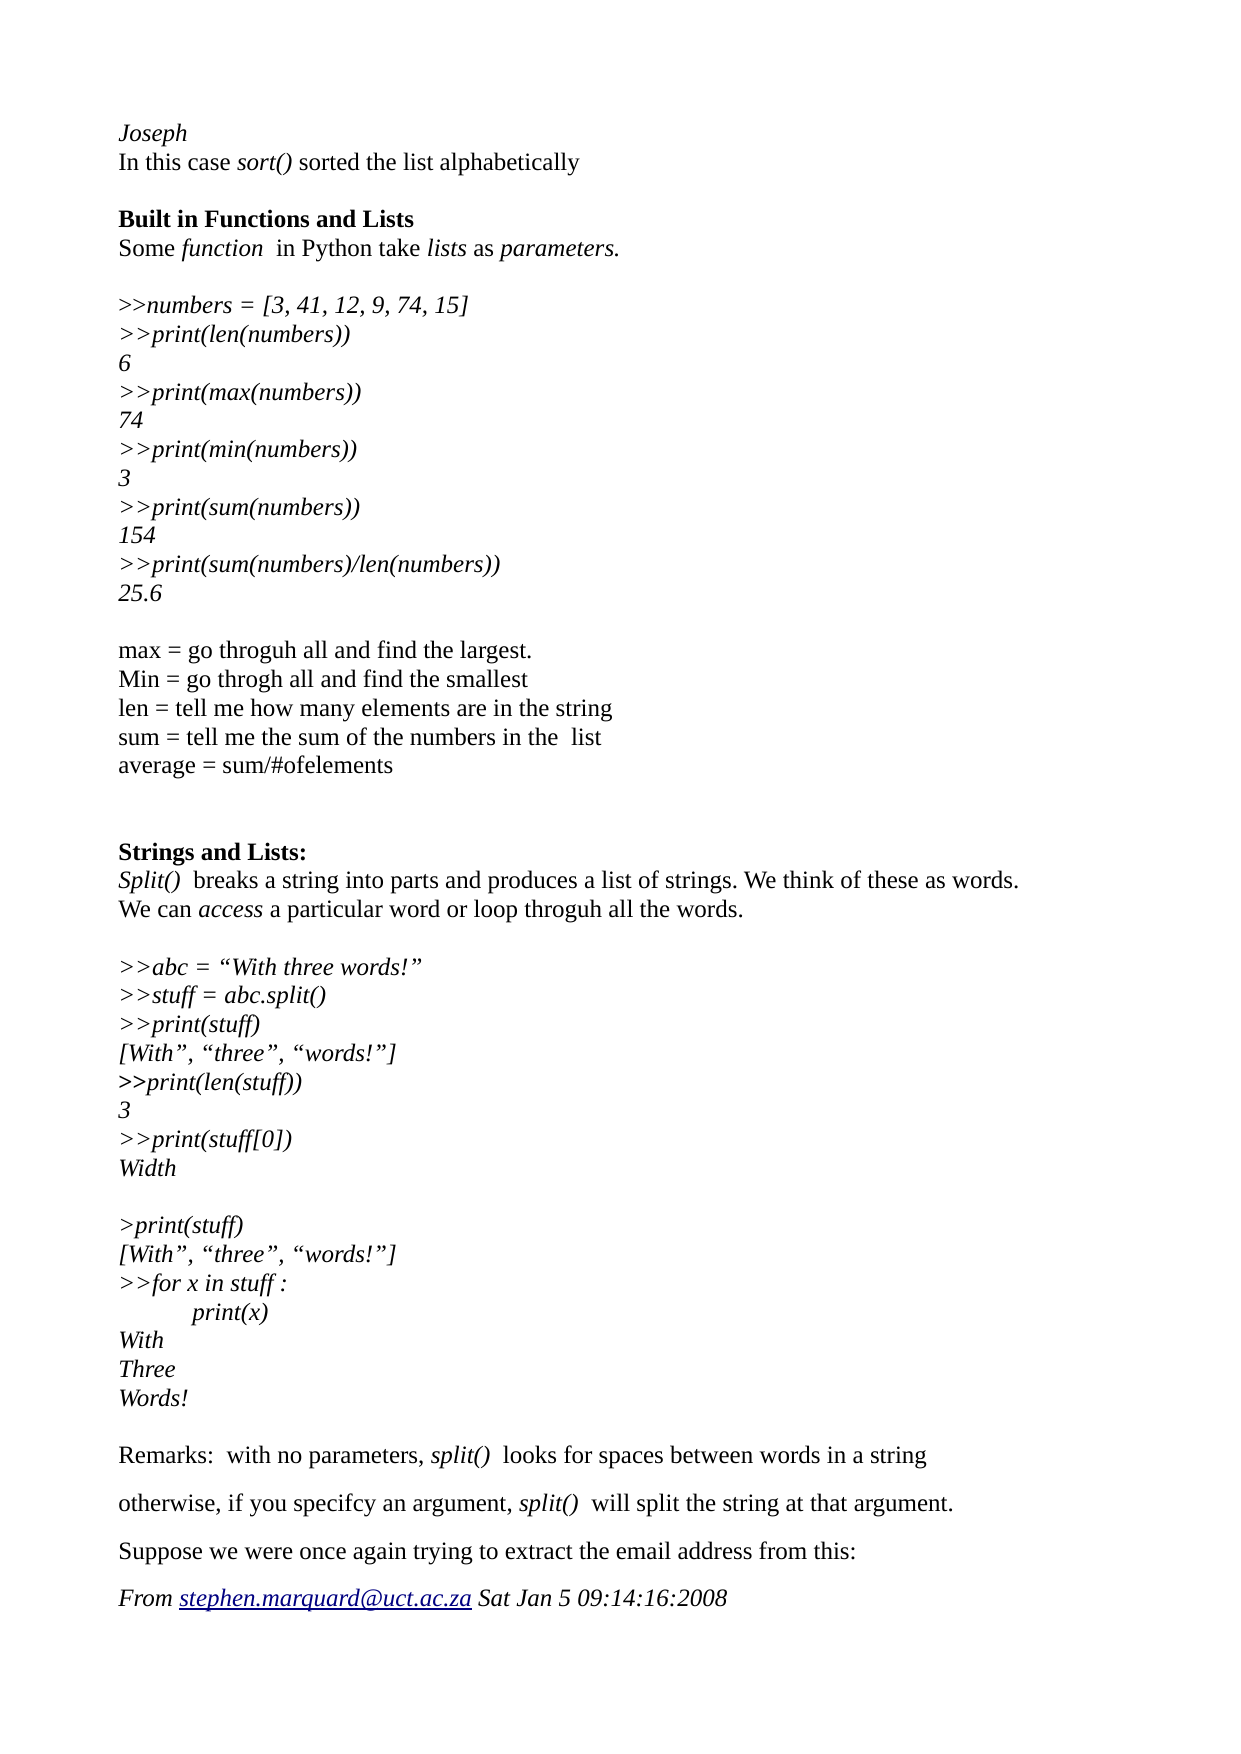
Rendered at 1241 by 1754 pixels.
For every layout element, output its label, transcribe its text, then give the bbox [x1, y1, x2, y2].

text From stephen.marquard@uct.ac.za Sat Jan 5 09:14:16:2008 [118, 1583, 1122, 1612]
text >>stuff = abc.split() [118, 981, 1122, 1009]
text max = go throguh all and find the largest. [118, 636, 1122, 664]
text len = tell me how many elements are in the string [118, 693, 1122, 722]
text Width [118, 1153, 1122, 1182]
text Split() breaks a string into parts and produces a list of strings. We think of these as words. [118, 866, 1122, 894]
text 3 [118, 1096, 1122, 1124]
text Remarks: with no parameters, split() looks for spaces between words in a string [118, 1441, 1122, 1469]
text average = sum/#ofelements [118, 751, 1122, 779]
text sum = tell me the sum of the numbers in the list [118, 722, 1122, 751]
text >>print(stuff[0]) [118, 1124, 1122, 1153]
text Three [118, 1354, 1122, 1383]
text [With”, “three”, “words!”] [118, 1038, 1122, 1067]
text >>print(sum(numbers)) [118, 492, 1122, 521]
text Strings and Lists: [118, 837, 1122, 866]
text >>print(sum(numbers)/len(numbers)) [118, 549, 1122, 578]
text Words! [118, 1383, 1122, 1412]
text >print(stuff) [118, 1211, 1122, 1239]
text >>print(len(numbers)) [118, 319, 1122, 348]
text With [118, 1326, 1122, 1354]
text Min = go throgh all and find the smallest [118, 664, 1122, 693]
text print(x) [118, 1297, 1122, 1326]
text 154 [118, 521, 1122, 549]
text >>for x in stuff : [118, 1268, 1122, 1297]
text Built in Functions and Lists [118, 204, 1122, 233]
text otherwise, if you specifcy an argument, split() will split the string at that argument. [118, 1488, 1122, 1517]
text Some function in Python take lists as parameters. [118, 233, 1122, 262]
text Joseph [118, 118, 1122, 147]
text >>print(len(stuff)) [118, 1067, 1122, 1096]
text 3 [118, 463, 1122, 492]
text In this case sort() sorted the list alphabetically [118, 147, 1122, 176]
text >>print(min(numbers)) [118, 434, 1122, 463]
text >>abc = “With three words!” [118, 952, 1122, 981]
text >>numbers = [3, 41, 12, 9, 74, 15] [118, 291, 1122, 319]
text >>print(max(numbers)) [118, 377, 1122, 406]
text >>print(stuff) [118, 1009, 1122, 1038]
text 25.6 [118, 578, 1122, 607]
text 74 [118, 406, 1122, 434]
text We can access a particular word or loop throguh all the words. [118, 894, 1122, 923]
text [With”, “three”, “words!”] [118, 1239, 1122, 1268]
text Suppose we were once again trying to extract the email address from this: [118, 1536, 1122, 1564]
text 6 [118, 348, 1122, 377]
